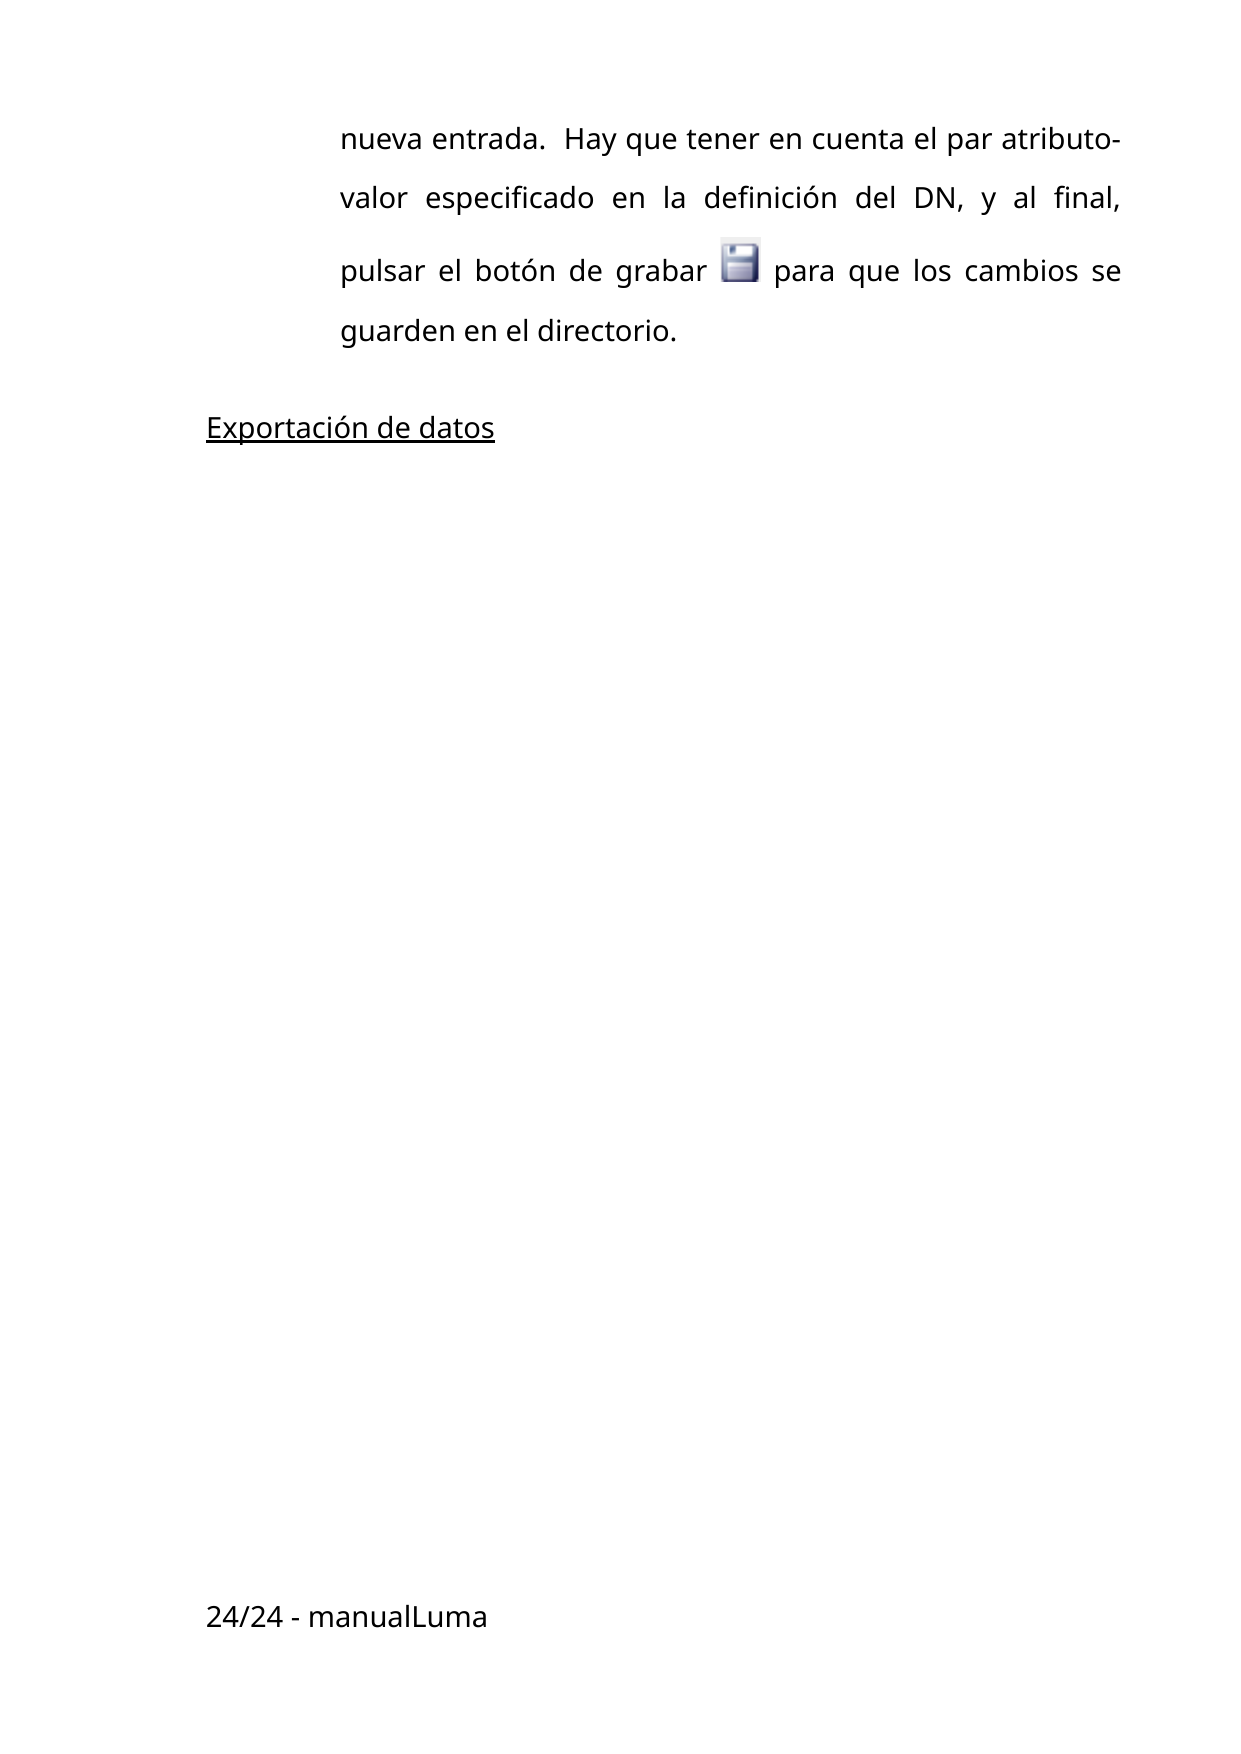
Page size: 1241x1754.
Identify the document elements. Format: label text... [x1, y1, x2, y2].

subtitle Exportación de datos [206, 407, 1122, 447]
list nueva entrada. Hay que tener en cuenta el par atributo-valor especificado en la definición del DN, y al final, pulsar el botón de grabar para que los cambios se guarden en el directorio. [302, 118, 1122, 350]
picture [720, 237, 761, 282]
